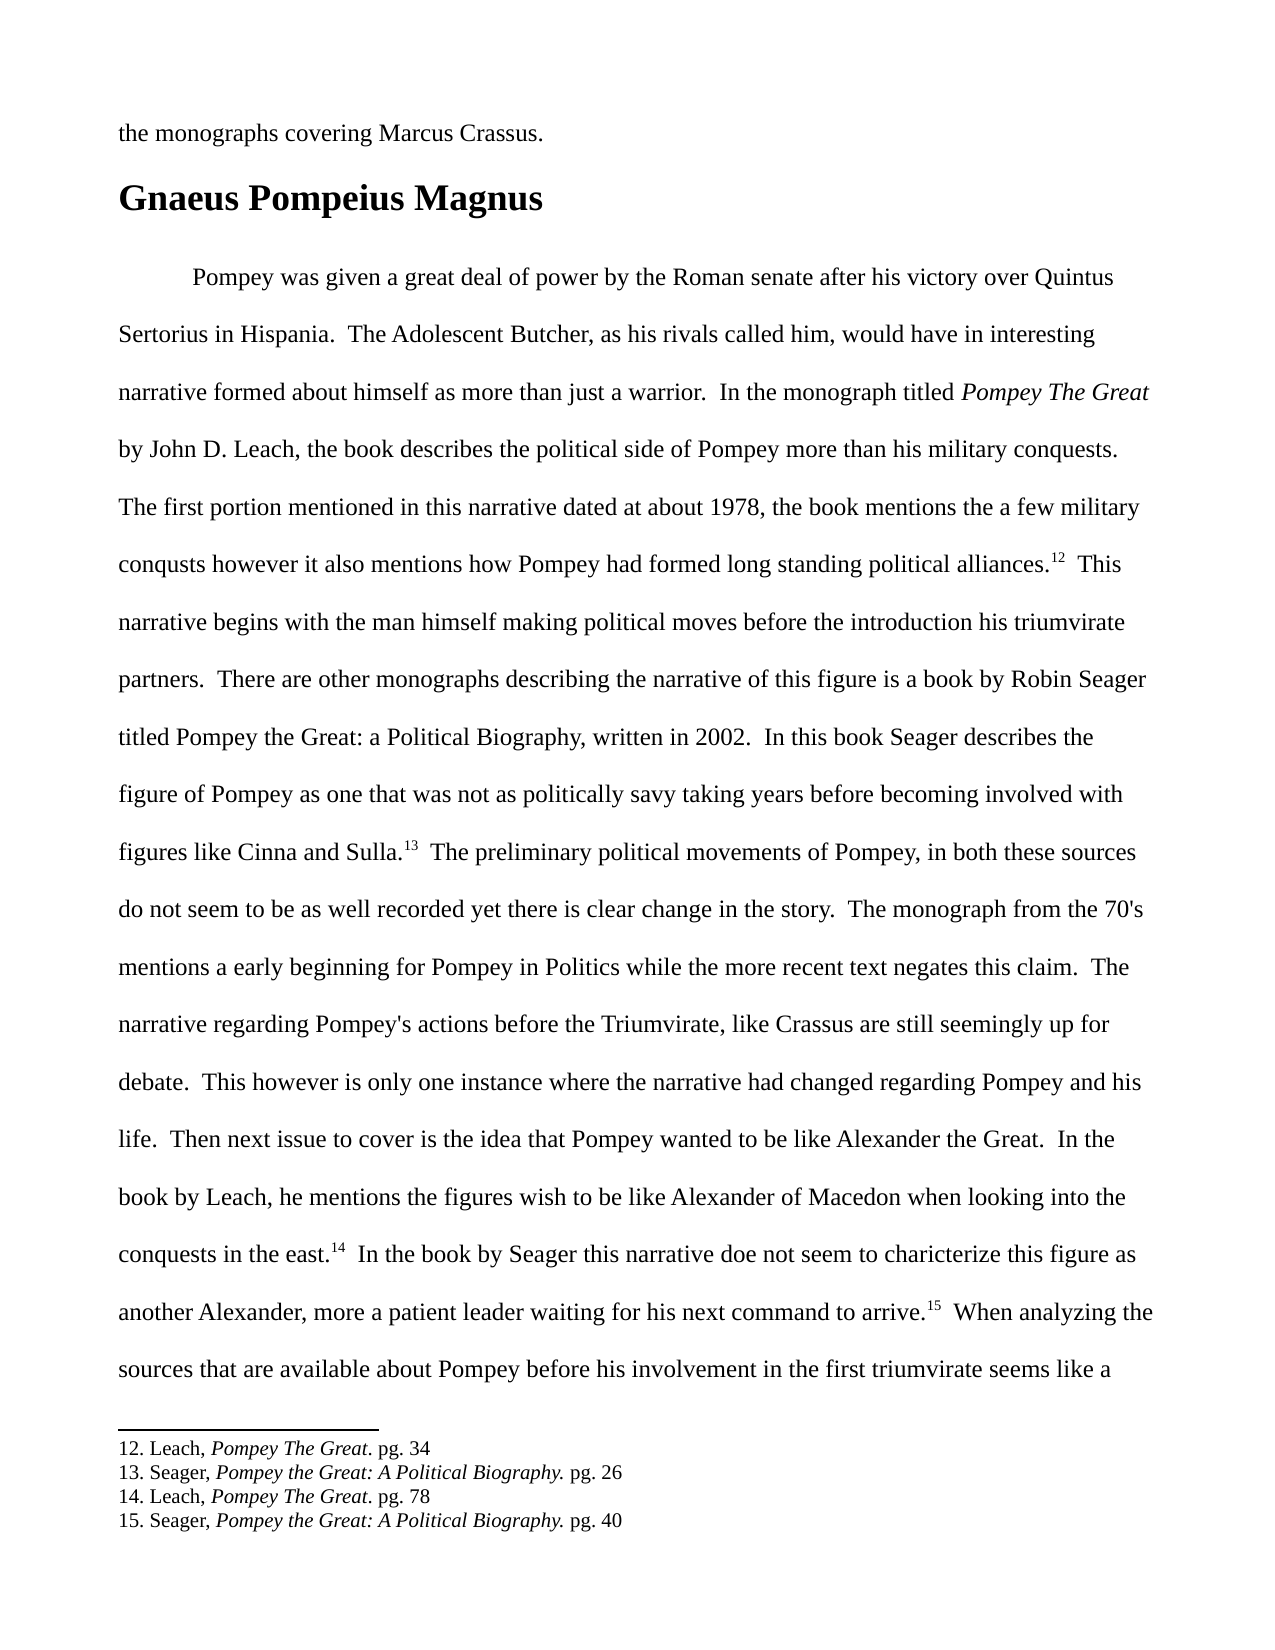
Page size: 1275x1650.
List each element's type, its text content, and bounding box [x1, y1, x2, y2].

text . Leach, Pompey The Great. pg. 78 [118, 1484, 1157, 1508]
text Gnaeus Pompeius Magnus [118, 176, 1157, 219]
text . Seager, Pompey the Great: A Political Biography. pg. 26 [118, 1460, 1157, 1484]
text Pompey was given a great deal of power by the Roman senate after his victory over Quintus Sertorius in Hispania. The Adolescent Butcher, as his rivals called him, would have in interesting narrative formed about himself as more than just a warrior. In the monograph titled Pompey The Great by John D. Leach, the book describes the political side of Pompey more than his military conquests. The first portion mentioned in this narrative dated at about 1978, the book mentions the a few military conqusts however it also mentions how Pompey had formed long standing political alliances. This narrative begins with the man himself making political moves before the introduction his triumvirate partners. There are other monographs describing the narrative of this figure is a book by Robin Seager titled Pompey the Great: a Political Biography, written in 2002. In this book Seager describes the figure of Pompey as one that was not as politically savy taking years before becoming involved with figures like Cinna and Sulla. The preliminary political movements of Pompey, in both these sources do not seem to be as well recorded yet there is clear change in the story. The monograph from the 70's mentions a early beginning for Pompey in Politics while the more recent text negates this claim. The narrative regarding Pompey's actions before the Triumvirate, like Crassus are still seemingly up for debate. This however is only one instance where the narrative had changed regarding Pompey and his life. Then next issue to cover is the idea that Pompey wanted to be like Alexander the Great. In the book by Leach, he mentions the figures wish to be like Alexander of Macedon when looking into the conquests in the east. In the book by Seager this narrative doe not seem to charicterize this figure as another Alexander, more a patient leader waiting for his next command to arrive. When analyzing the sources that are available about Pompey before his involvement in the first triumvirate seems like a [118, 262, 1157, 1383]
text . Leach, Pompey The Great. pg. 34 [118, 1436, 1157, 1460]
text . Seager, Pompey the Great: A Political Biography. pg. 40 [118, 1508, 1157, 1532]
text the monographs covering Marcus Crassus. [118, 118, 1157, 147]
